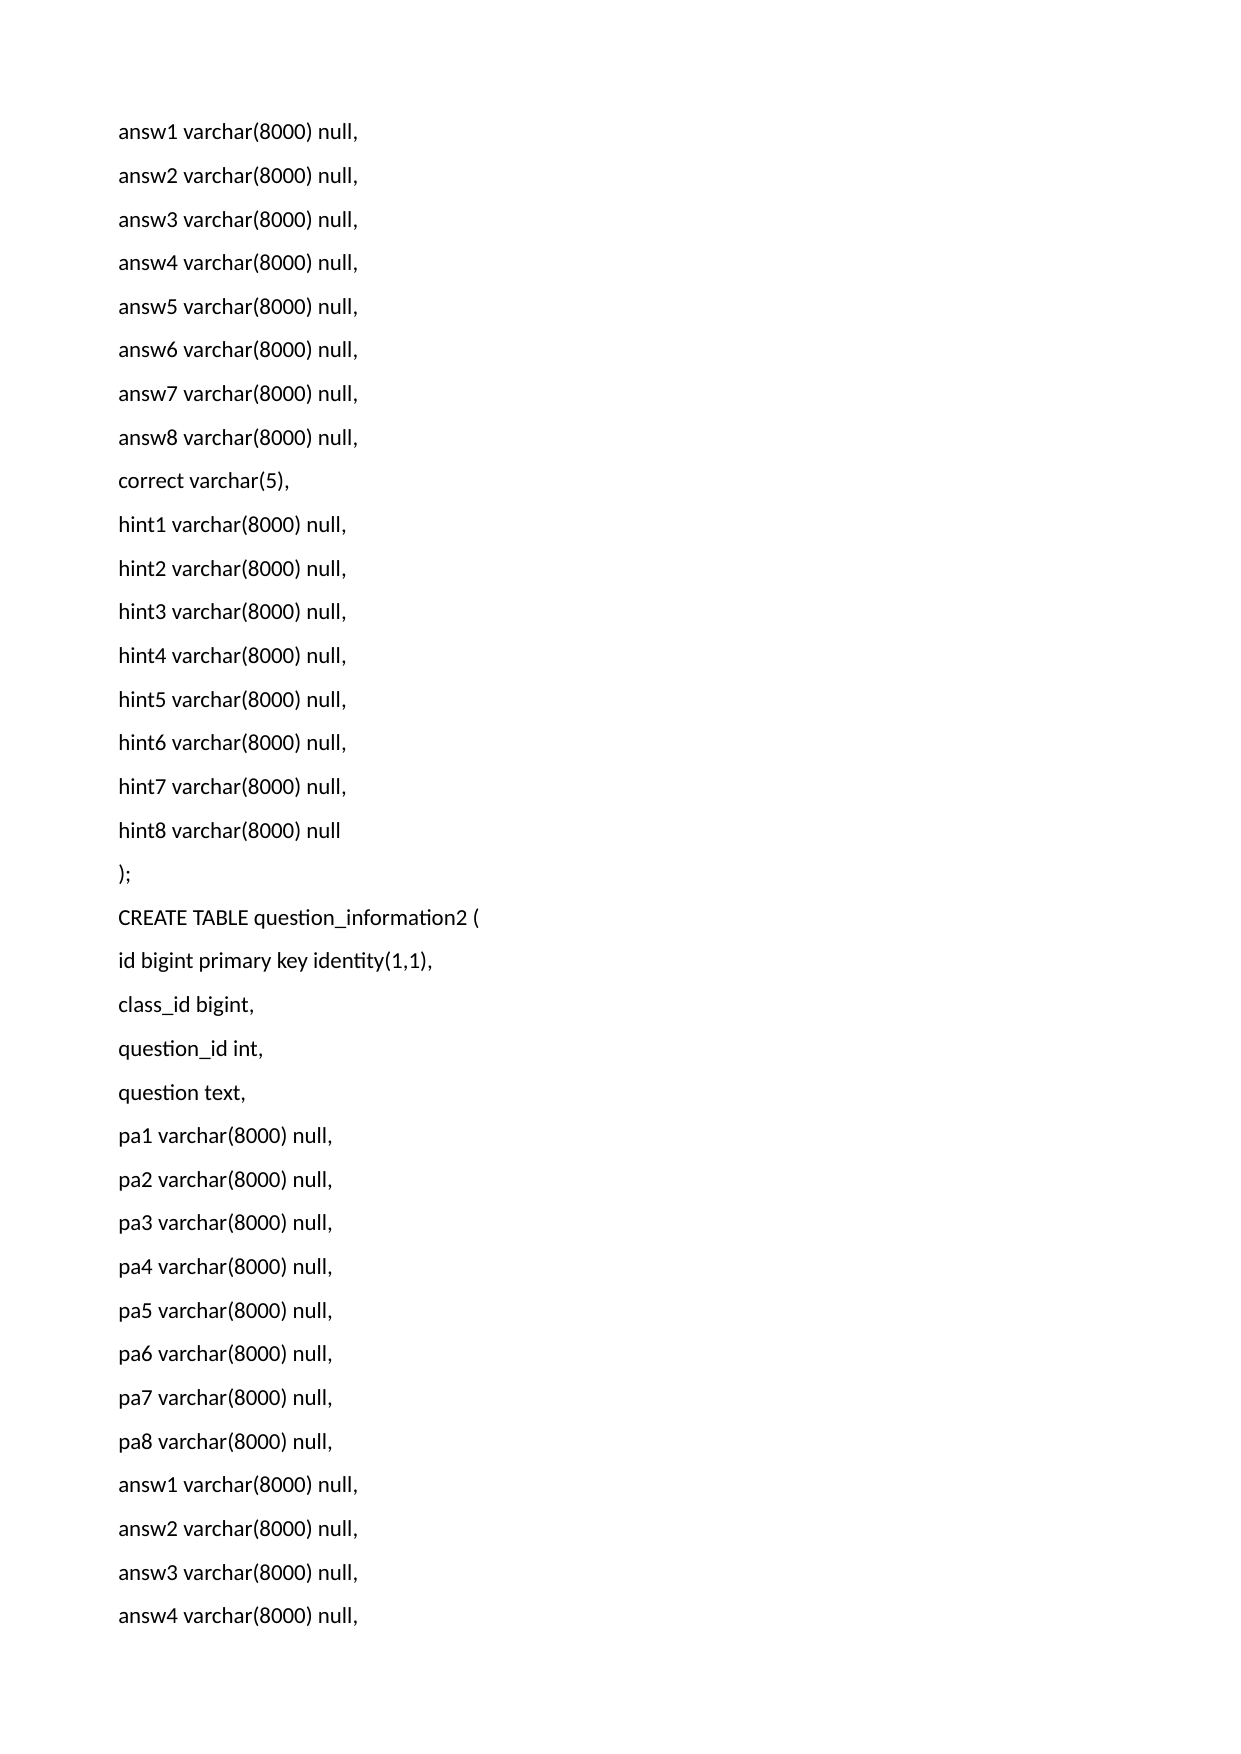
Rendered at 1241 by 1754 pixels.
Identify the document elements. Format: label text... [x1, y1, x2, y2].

text answ2 varchar(8000) null, [118, 162, 1122, 189]
text hint4 varchar(8000) null, [118, 642, 1122, 669]
text hint8 varchar(8000) null [118, 816, 1122, 843]
text answ8 varchar(8000) null, [118, 424, 1122, 451]
text id bigint primary key identity(1,1), [118, 947, 1122, 974]
text answ3 varchar(8000) null, [118, 1558, 1122, 1585]
text hint5 varchar(8000) null, [118, 686, 1122, 712]
text answ3 varchar(8000) null, [118, 205, 1122, 232]
text answ5 varchar(8000) null, [118, 293, 1122, 320]
text pa3 varchar(8000) null, [118, 1209, 1122, 1236]
text pa6 varchar(8000) null, [118, 1340, 1122, 1367]
text answ1 varchar(8000) null, [118, 1471, 1122, 1498]
text answ6 varchar(8000) null, [118, 336, 1122, 363]
text answ1 varchar(8000) null, [118, 118, 1122, 145]
text pa2 varchar(8000) null, [118, 1166, 1122, 1193]
text answ4 varchar(8000) null, [118, 1602, 1122, 1629]
text pa5 varchar(8000) null, [118, 1297, 1122, 1323]
text hint7 varchar(8000) null, [118, 773, 1122, 800]
text question_id int, [118, 1035, 1122, 1062]
text pa8 varchar(8000) null, [118, 1427, 1122, 1454]
text hint6 varchar(8000) null, [118, 729, 1122, 756]
text question text, [118, 1078, 1122, 1105]
text pa1 varchar(8000) null, [118, 1122, 1122, 1149]
text class_id bigint, [118, 991, 1122, 1018]
text answ7 varchar(8000) null, [118, 380, 1122, 407]
text pa7 varchar(8000) null, [118, 1384, 1122, 1411]
text hint2 varchar(8000) null, [118, 554, 1122, 582]
text hint3 varchar(8000) null, [118, 598, 1122, 625]
text CREATE TABLE question_information2 ( [118, 904, 1122, 931]
text hint1 varchar(8000) null, [118, 511, 1122, 538]
text answ4 varchar(8000) null, [118, 249, 1122, 276]
text correct varchar(5), [118, 467, 1122, 494]
text ); [118, 860, 1122, 887]
text answ2 varchar(8000) null, [118, 1515, 1122, 1542]
text pa4 varchar(8000) null, [118, 1253, 1122, 1280]
